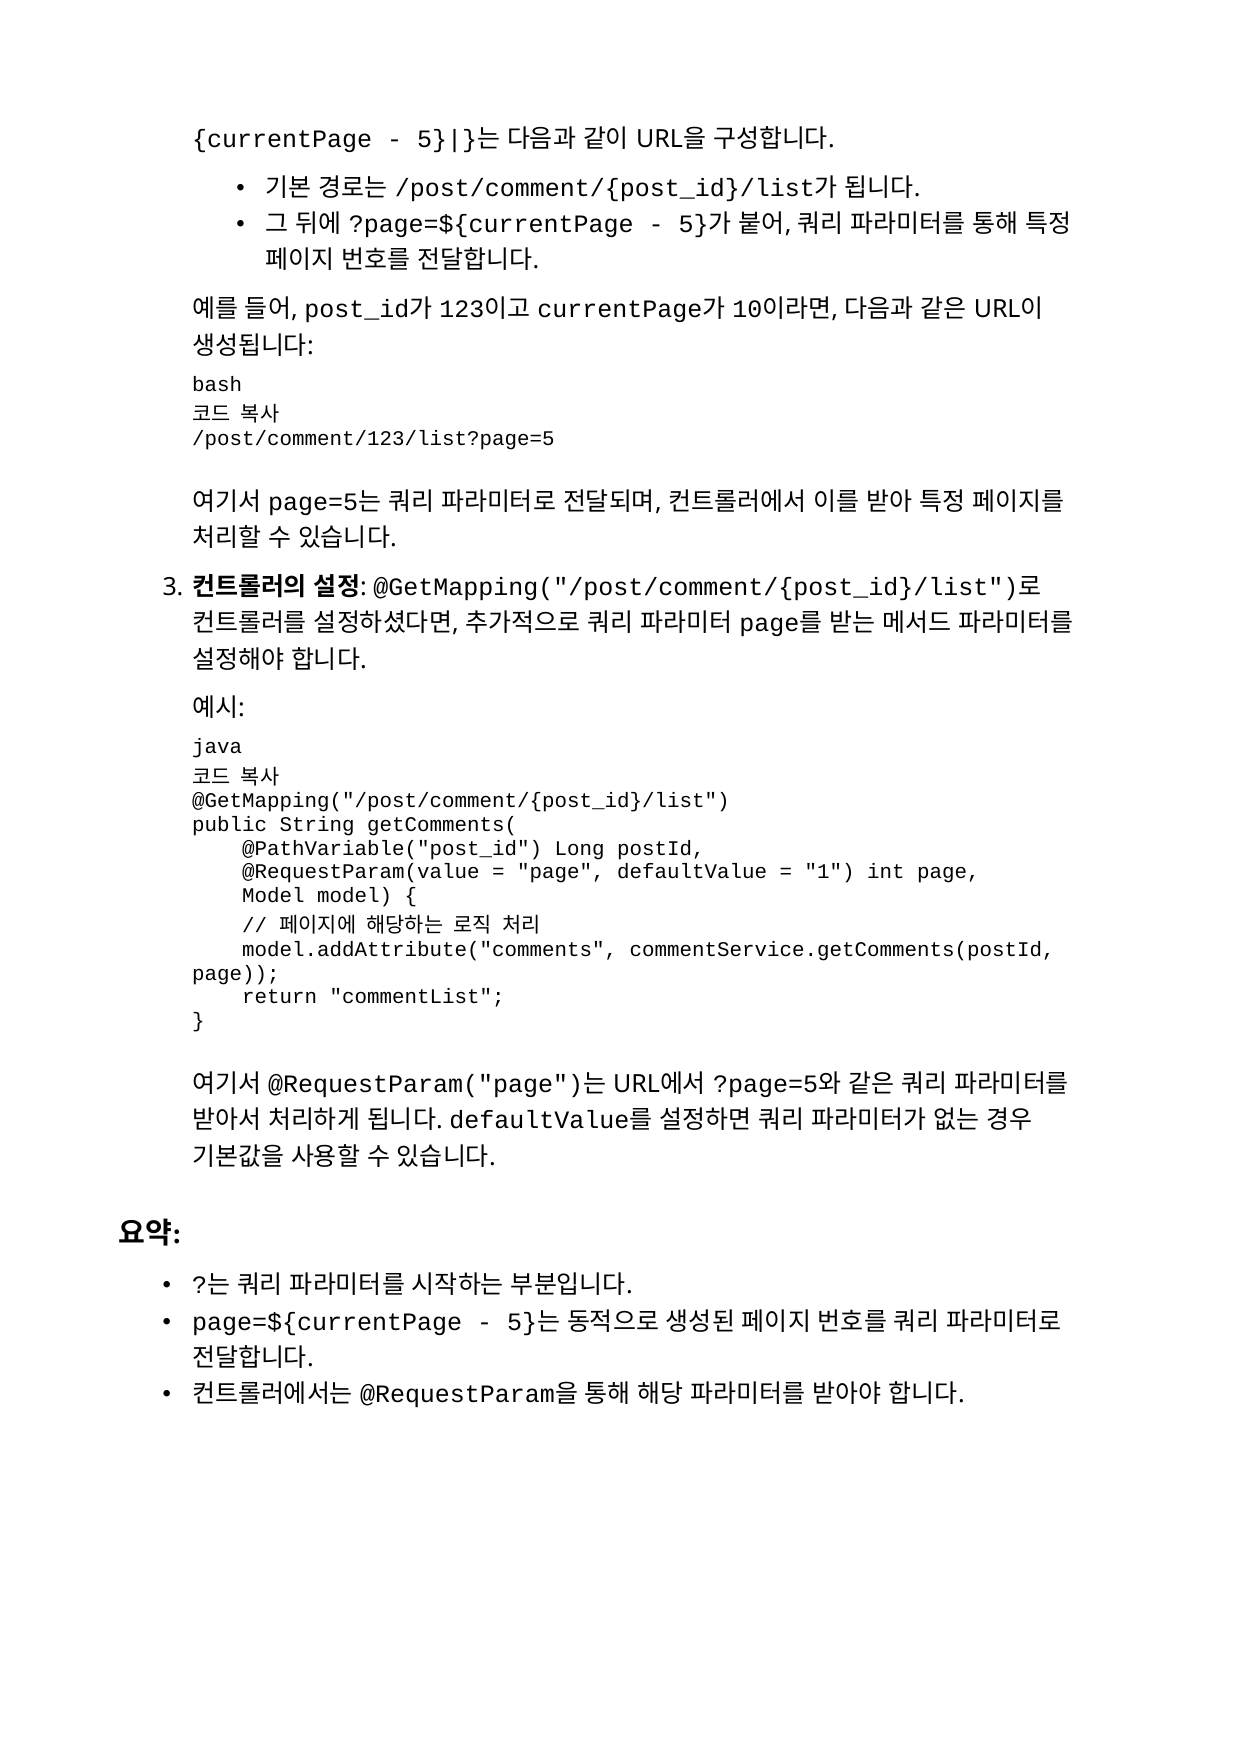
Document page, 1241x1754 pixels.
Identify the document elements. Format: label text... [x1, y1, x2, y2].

list 코드 복사 [162, 760, 1122, 790]
list 코드 복사 [162, 398, 1122, 428]
list 기본 경로는 /post/comment/{post_id}/list가 됩니다. [236, 167, 1122, 203]
list 예를 들어, post_id가 123이고 currentPage가 10이라면, 다음과 같은 URL이 생성됩니다: [162, 289, 1122, 361]
list @RequestParam(value = "page", defaultValue = "1") int page, [162, 861, 1122, 885]
list 컨트롤러에서는 @RequestParam을 통해 해당 파라미터를 받아야 합니다. [162, 1374, 1122, 1410]
list return "commentList"; [162, 986, 1122, 1010]
list ?는 쿼리 파라미터를 시작하는 부분입니다. [162, 1264, 1122, 1301]
list 여기서 page=5는 쿼리 파라미터로 전달되며, 컨트롤러에서 이를 받아 특정 페이지를 처리할 수 있습니다. [162, 481, 1122, 554]
list } [162, 1010, 1122, 1034]
list bash [162, 374, 1122, 398]
list 그 뒤에 ?page=${currentPage - 5}가 붙어, 쿼리 파라미터를 통해 특정 페이지 번호를 전달합니다. [236, 203, 1122, 276]
list @GetMapping("/post/comment/{post_id}/list") [162, 790, 1122, 814]
list /post/comment/123/list?page=5 [162, 428, 1122, 451]
subtitle 요약: [118, 1210, 1122, 1252]
list model.addAttribute("comments", commentService.getComments(postId, page)); [162, 939, 1122, 986]
list 예시: [162, 688, 1122, 724]
list 컨트롤러의 설정: @GetMapping("/post/comment/{post_id}/list")로 컨트롤러를 설정하셨다면, 추가적으로 쿼리 파라미터 page를 받는 메서드 파라미터를 설정해야 합니다. [162, 566, 1122, 675]
list java [162, 737, 1122, 760]
list // 페이지에 해당하는 로직 처리 [162, 909, 1122, 939]
list page=${currentPage - 5}는 동적으로 생성된 페이지 번호를 쿼리 파라미터로 전달합니다. [162, 1301, 1122, 1374]
list 여기서 @RequestParam("page")는 URL에서 ?page=5와 같은 쿼리 파라미터를 받아서 처리하게 됩니다. defaultValue를 설정하면 쿼리 파라미터가 없는 경우 기본값을 사용할 수 있습니다. [162, 1063, 1122, 1172]
list {currentPage - 5}|}는 다음과 같이 URL을 구성합니다. [162, 118, 1122, 154]
list public String getComments( [162, 814, 1122, 838]
list @PathVariable("post_id") Long postId, [162, 838, 1122, 861]
list Model model) { [162, 885, 1122, 909]
